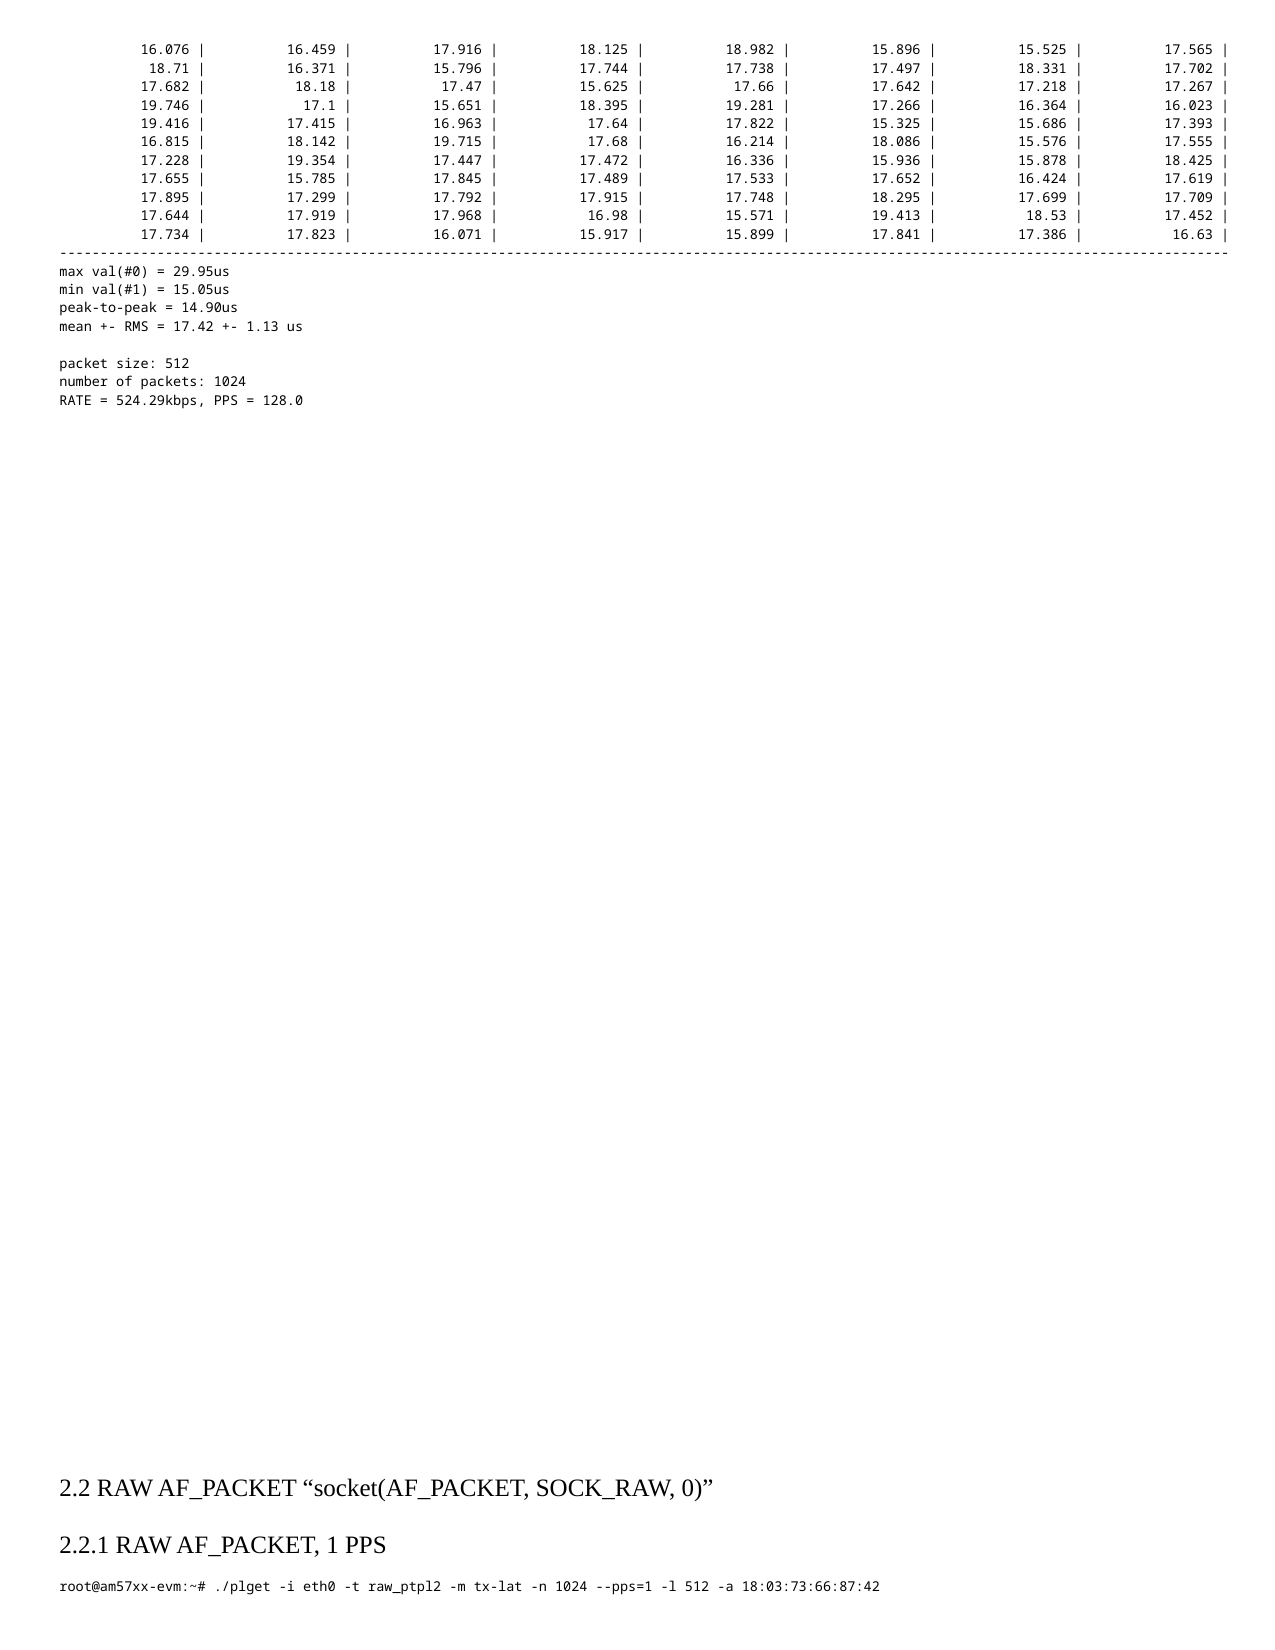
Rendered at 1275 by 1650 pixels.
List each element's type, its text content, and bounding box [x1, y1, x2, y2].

text number of packets: 1024 [59, 372, 1231, 391]
text min val(#1) = 15.05us [59, 280, 1231, 298]
text 16.815 | 18.142 | 19.715 | 17.68 | 16.214 | 18.086 | 15.576 | 17.555 | [59, 132, 1231, 151]
text RATE = 524.29kbps, PPS = 128.0 [59, 391, 1231, 409]
text 18.71 | 16.371 | 15.796 | 17.744 | 17.738 | 17.497 | 18.331 | 17.702 | [59, 59, 1231, 77]
text packet size: 512 [59, 354, 1231, 372]
text peak-to-peak = 14.90us [59, 298, 1231, 317]
text mean +- RMS = 17.42 +- 1.13 us [59, 317, 1231, 335]
text 17.228 | 19.354 | 17.447 | 17.472 | 16.336 | 15.936 | 15.878 | 18.425 | [59, 151, 1231, 169]
text 2.2.1 RAW AF_PACKET, 1 PPS [59, 1530, 1231, 1559]
text 19.416 | 17.415 | 16.963 | 17.64 | 17.822 | 15.325 | 15.686 | 17.393 | [59, 114, 1231, 132]
text 2.2 RAW AF_PACKET “socket(AF_PACKET, SOCK_RAW, 0)” [59, 1473, 1231, 1501]
text 19.746 | 17.1 | 15.651 | 18.395 | 19.281 | 17.266 | 16.364 | 16.023 | [59, 96, 1231, 114]
text 17.644 | 17.919 | 17.968 | 16.98 | 15.571 | 19.413 | 18.53 | 17.452 | [59, 206, 1231, 224]
text max val(#0) = 29.95us [59, 261, 1231, 280]
text 16.076 | 16.459 | 17.916 | 18.125 | 18.982 | 15.896 | 15.525 | 17.565 | [59, 40, 1231, 59]
text 17.895 | 17.299 | 17.792 | 17.915 | 17.748 | 18.295 | 17.699 | 17.709 | [59, 188, 1231, 206]
text 17.682 | 18.18 | 17.47 | 15.625 | 17.66 | 17.642 | 17.218 | 17.267 | [59, 77, 1231, 96]
text root@am57xx-evm:~# ./plget -i eth0 -t raw_ptpl2 -m tx-lat -n 1024 --pps=1 -l 512 -a 18:03:73:66:87:42 [59, 1577, 1231, 1596]
text 17.655 | 15.785 | 17.845 | 17.489 | 17.533 | 17.652 | 16.424 | 17.619 | [59, 169, 1231, 188]
text ------------------------------------------------------------------------------------------------------------------------------------------------ [59, 243, 1231, 261]
text 17.734 | 17.823 | 16.071 | 15.917 | 15.899 | 17.841 | 17.386 | 16.63 | [59, 224, 1231, 243]
